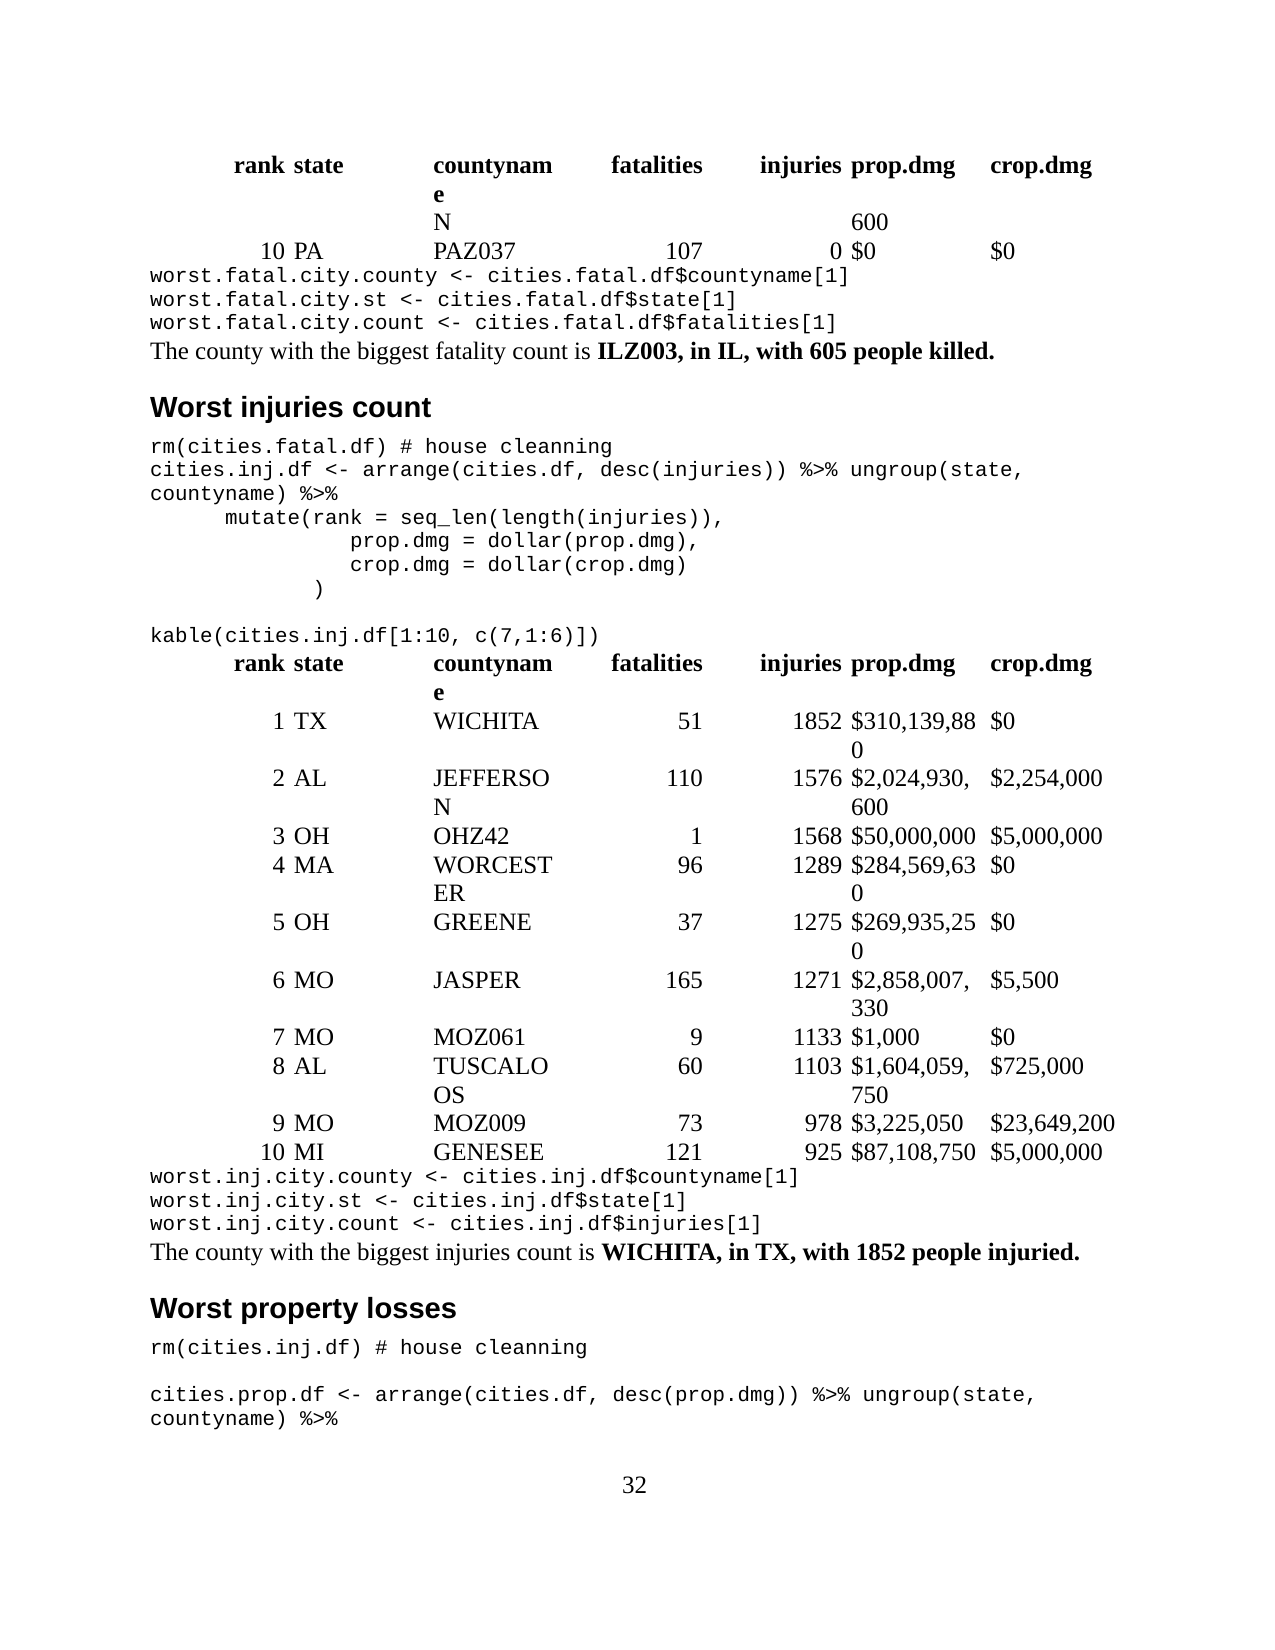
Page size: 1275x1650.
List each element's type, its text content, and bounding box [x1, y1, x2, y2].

table_cell [289, 208, 428, 236]
subtitle Worst injuries count [150, 390, 1125, 423]
table_cell 1289 [707, 850, 846, 907]
text crop.dmg = dollar(crop.dmg) [150, 554, 1125, 578]
table_header fatalities [568, 649, 707, 706]
table_cell AL [289, 764, 428, 821]
table_cell 121 [568, 1137, 707, 1166]
table_cell GREENE [429, 907, 568, 965]
table_cell 51 [568, 706, 707, 763]
table_cell 2 [150, 764, 289, 821]
table_header crop.dmg [986, 649, 1125, 706]
table_cell JASPER [429, 965, 568, 1022]
table_cell 1 [568, 821, 707, 850]
table_header injuries [707, 150, 846, 207]
table_cell [707, 208, 846, 236]
table_cell MO [289, 965, 428, 1022]
table_cell MO [289, 1109, 428, 1137]
table_cell OH [289, 821, 428, 850]
table_cell 165 [568, 965, 707, 1022]
text worst.inj.city.st <- cities.inj.df$state[1] [150, 1190, 1125, 1213]
table_header injuries [707, 649, 846, 706]
table_cell AL [289, 1051, 428, 1108]
table_cell 0 [707, 236, 846, 265]
table_cell $3,225,050 [846, 1109, 986, 1137]
table_cell N [429, 208, 568, 236]
text worst.fatal.city.st <- cities.fatal.df$state[1] [150, 289, 1125, 312]
text worst.inj.city.count <- cities.inj.df$injuries[1] [150, 1213, 1125, 1237]
table_header rank [150, 150, 289, 207]
text The county with the biggest fatality count is ILZ003, in IL, with 605 people killed. [150, 336, 1125, 365]
table_cell WORCESTER [429, 850, 568, 907]
table_cell 60 [568, 1051, 707, 1108]
text ) [150, 578, 1125, 601]
table_cell 1852 [707, 706, 846, 763]
table_cell 1271 [707, 965, 846, 1022]
text The county with the biggest injuries count is WICHITA, in TX, with 1852 people injuried. [150, 1237, 1125, 1266]
table_header crop.dmg [986, 150, 1125, 207]
table_cell WICHITA [429, 706, 568, 763]
table_cell 925 [707, 1137, 846, 1166]
subtitle Worst property losses [150, 1291, 1125, 1324]
table_cell 1103 [707, 1051, 846, 1108]
text prop.dmg = dollar(prop.dmg), [150, 530, 1125, 554]
table_cell OH [289, 907, 428, 965]
table_header prop.dmg [846, 649, 986, 706]
table_cell 5 [150, 907, 289, 965]
table_cell TUSCALOOS [429, 1051, 568, 1108]
table_cell $1,000 [846, 1022, 986, 1051]
table_cell $0 [986, 907, 1125, 965]
table_cell $5,000,000 [986, 821, 1125, 850]
text worst.fatal.city.county <- cities.fatal.df$countyname[1] [150, 265, 1125, 289]
table_cell 96 [568, 850, 707, 907]
table_cell $0 [986, 236, 1125, 265]
table_header countyname [429, 150, 568, 207]
table_cell $0 [846, 236, 986, 265]
table_cell $2,858,007,330 [846, 965, 986, 1022]
table_header state [289, 649, 428, 706]
table_cell 978 [707, 1109, 846, 1137]
table_cell 4 [150, 850, 289, 907]
table_cell $23,649,200 [986, 1109, 1125, 1137]
table_cell 9 [568, 1022, 707, 1051]
table_cell 1133 [707, 1022, 846, 1051]
table_cell MOZ061 [429, 1022, 568, 1051]
table_header fatalities [568, 150, 707, 207]
table_cell 3 [150, 821, 289, 850]
table_cell 1275 [707, 907, 846, 965]
table_cell PA [289, 236, 428, 265]
table_cell $5,500 [986, 965, 1125, 1022]
table_cell $2,024,930,600 [846, 764, 986, 821]
table_cell $5,000,000 [986, 1137, 1125, 1166]
table_cell 600 [846, 208, 986, 236]
table_cell 8 [150, 1051, 289, 1108]
table_cell 1568 [707, 821, 846, 850]
table_cell $0 [986, 1022, 1125, 1051]
table_cell MI [289, 1137, 428, 1166]
text mutate(rank = seq_len(length(injuries)), [150, 507, 1125, 530]
table_cell $269,935,250 [846, 907, 986, 965]
table_cell JEFFERSON [429, 764, 568, 821]
table_cell 10 [150, 1137, 289, 1166]
table_cell $1,604,059,750 [846, 1051, 986, 1108]
table_cell $0 [986, 706, 1125, 763]
text worst.inj.city.county <- cities.inj.df$countyname[1] [150, 1166, 1125, 1190]
table_cell 37 [568, 907, 707, 965]
table_cell TX [289, 706, 428, 763]
table_cell [568, 208, 707, 236]
table_cell 107 [568, 236, 707, 265]
table_cell $2,254,000 [986, 764, 1125, 821]
table_cell $50,000,000 [846, 821, 986, 850]
text cities.inj.df <- arrange(cities.df, desc(injuries)) %>% ungroup(state, countyname) %>% [150, 459, 1125, 507]
text cities.prop.df <- arrange(cities.df, desc(prop.dmg)) %>% ungroup(state, countyname) %>% [150, 1384, 1125, 1431]
table_cell 1576 [707, 764, 846, 821]
table_cell 7 [150, 1022, 289, 1051]
text kable(cities.inj.df[1:10, c(7,1:6)]) [150, 625, 1125, 648]
table_cell $284,569,630 [846, 850, 986, 907]
table_cell GENESEE [429, 1137, 568, 1166]
table_header state [289, 150, 428, 207]
table_cell [150, 208, 289, 236]
table_cell 1 [150, 706, 289, 763]
table_cell $87,108,750 [846, 1137, 986, 1166]
table_cell $725,000 [986, 1051, 1125, 1108]
table_cell PAZ037 [429, 236, 568, 265]
table_cell $0 [986, 850, 1125, 907]
text rm(cities.inj.df) # house cleanning [150, 1337, 1125, 1360]
table_cell OHZ42 [429, 821, 568, 850]
table_cell MOZ009 [429, 1109, 568, 1137]
table_header rank [150, 649, 289, 706]
table_cell MO [289, 1022, 428, 1051]
table_cell 6 [150, 965, 289, 1022]
text rm(cities.fatal.df) # house cleanning [150, 436, 1125, 459]
table_cell 10 [150, 236, 289, 265]
table_cell [986, 208, 1125, 236]
table_cell MA [289, 850, 428, 907]
table_cell 110 [568, 764, 707, 821]
table_cell $310,139,880 [846, 706, 986, 763]
table_cell 9 [150, 1109, 289, 1137]
table_header prop.dmg [846, 150, 986, 207]
table_header countyname [429, 649, 568, 706]
text worst.fatal.city.count <- cities.fatal.df$fatalities[1] [150, 312, 1125, 336]
table_cell 73 [568, 1109, 707, 1137]
